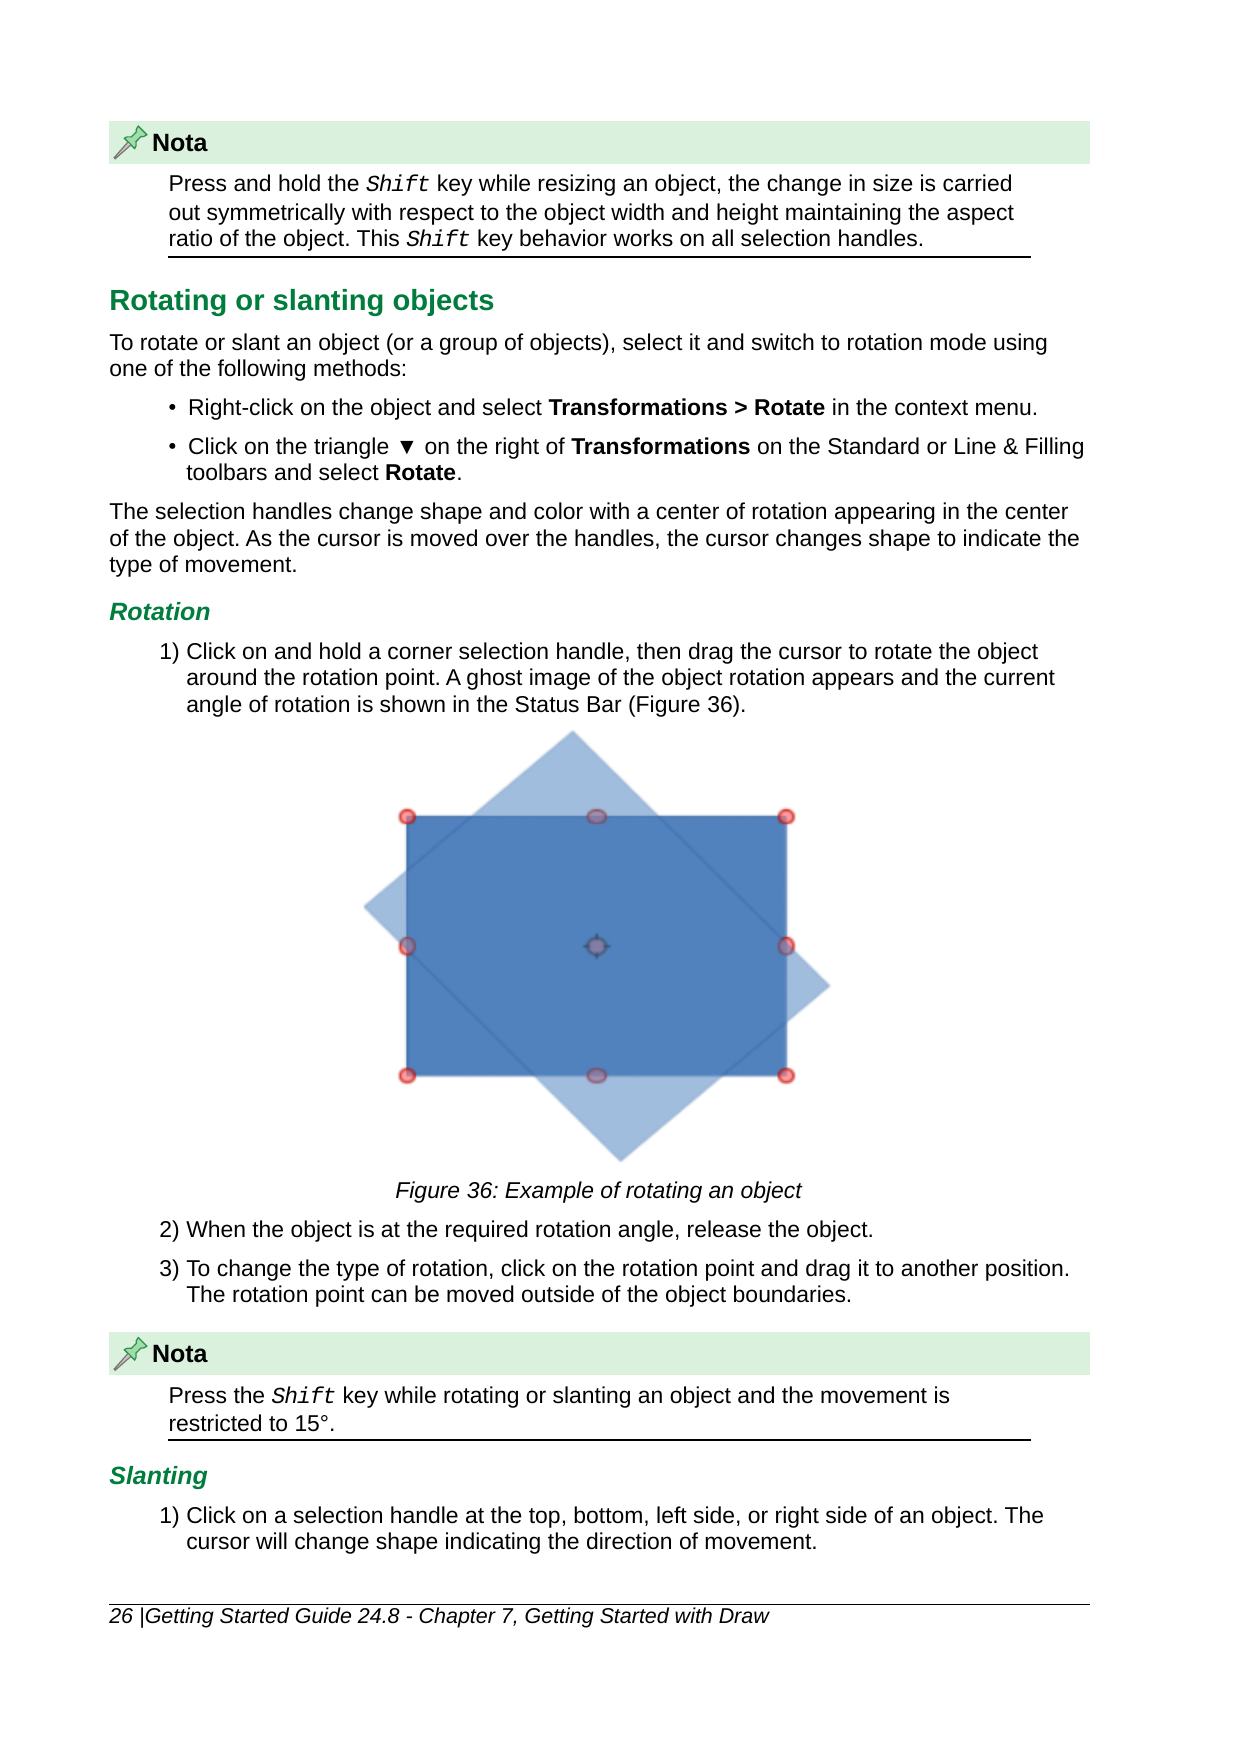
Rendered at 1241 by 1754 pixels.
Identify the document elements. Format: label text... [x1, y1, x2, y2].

list Click on the triangle ▼ on the right of Transformations on the Standard or Line & Filling toolbars and select Rotate. [168, 433, 1090, 486]
list When the object is at the required rotation angle, release the object. [186, 1216, 1090, 1242]
list Right-click on the object and select Transformations > Rotate in the context menu. [168, 394, 1090, 421]
subtitle Slanting [109, 1461, 1090, 1489]
subtitle Nota [109, 121, 1090, 164]
text The selection handles change shape and color with a center of rotation appearing in the center of the object. As the cursor is moved over the handles, the cursor changes shape to indicate the type of movement. [109, 498, 1090, 577]
text Press and hold the Shift key while resizing an object, the change in size is carried out symmetrically with respect to the object width and height maintaining the aspect ratio of the object. This Shift key behavior works on all selection handles. [168, 170, 1031, 256]
text Press the Shift key while rotating or slanting an object and the movement is restricted to 15°. [168, 1382, 1031, 1439]
picture [363, 729, 836, 1165]
text Figure 36: Example of rotating an object [363, 1177, 836, 1204]
list To rotate or slant an object (or a group of objects), select it and switch to rotation mode using one of the following methods: [109, 329, 1090, 382]
subtitle Nota [109, 1332, 1090, 1375]
list To change the type of rotation, click on the rotation point and drag it to another position. The rotation point can be moved outside of the object boundaries. [186, 1255, 1090, 1308]
subtitle Rotation [109, 597, 1090, 626]
list Click on a selection handle at the top, bottom, left side, or right side of an object. The cursor will change shape indicating the direction of movement. [186, 1502, 1090, 1555]
list Click on and hold a corner selection handle, then drag the cursor to rotate the object around the rotation point. A ghost image of the object rotation appears and the current angle of rotation is shown in the Status Bar (Figure 36). [186, 638, 1090, 717]
subtitle Rotating or slanting objects [109, 283, 1090, 317]
